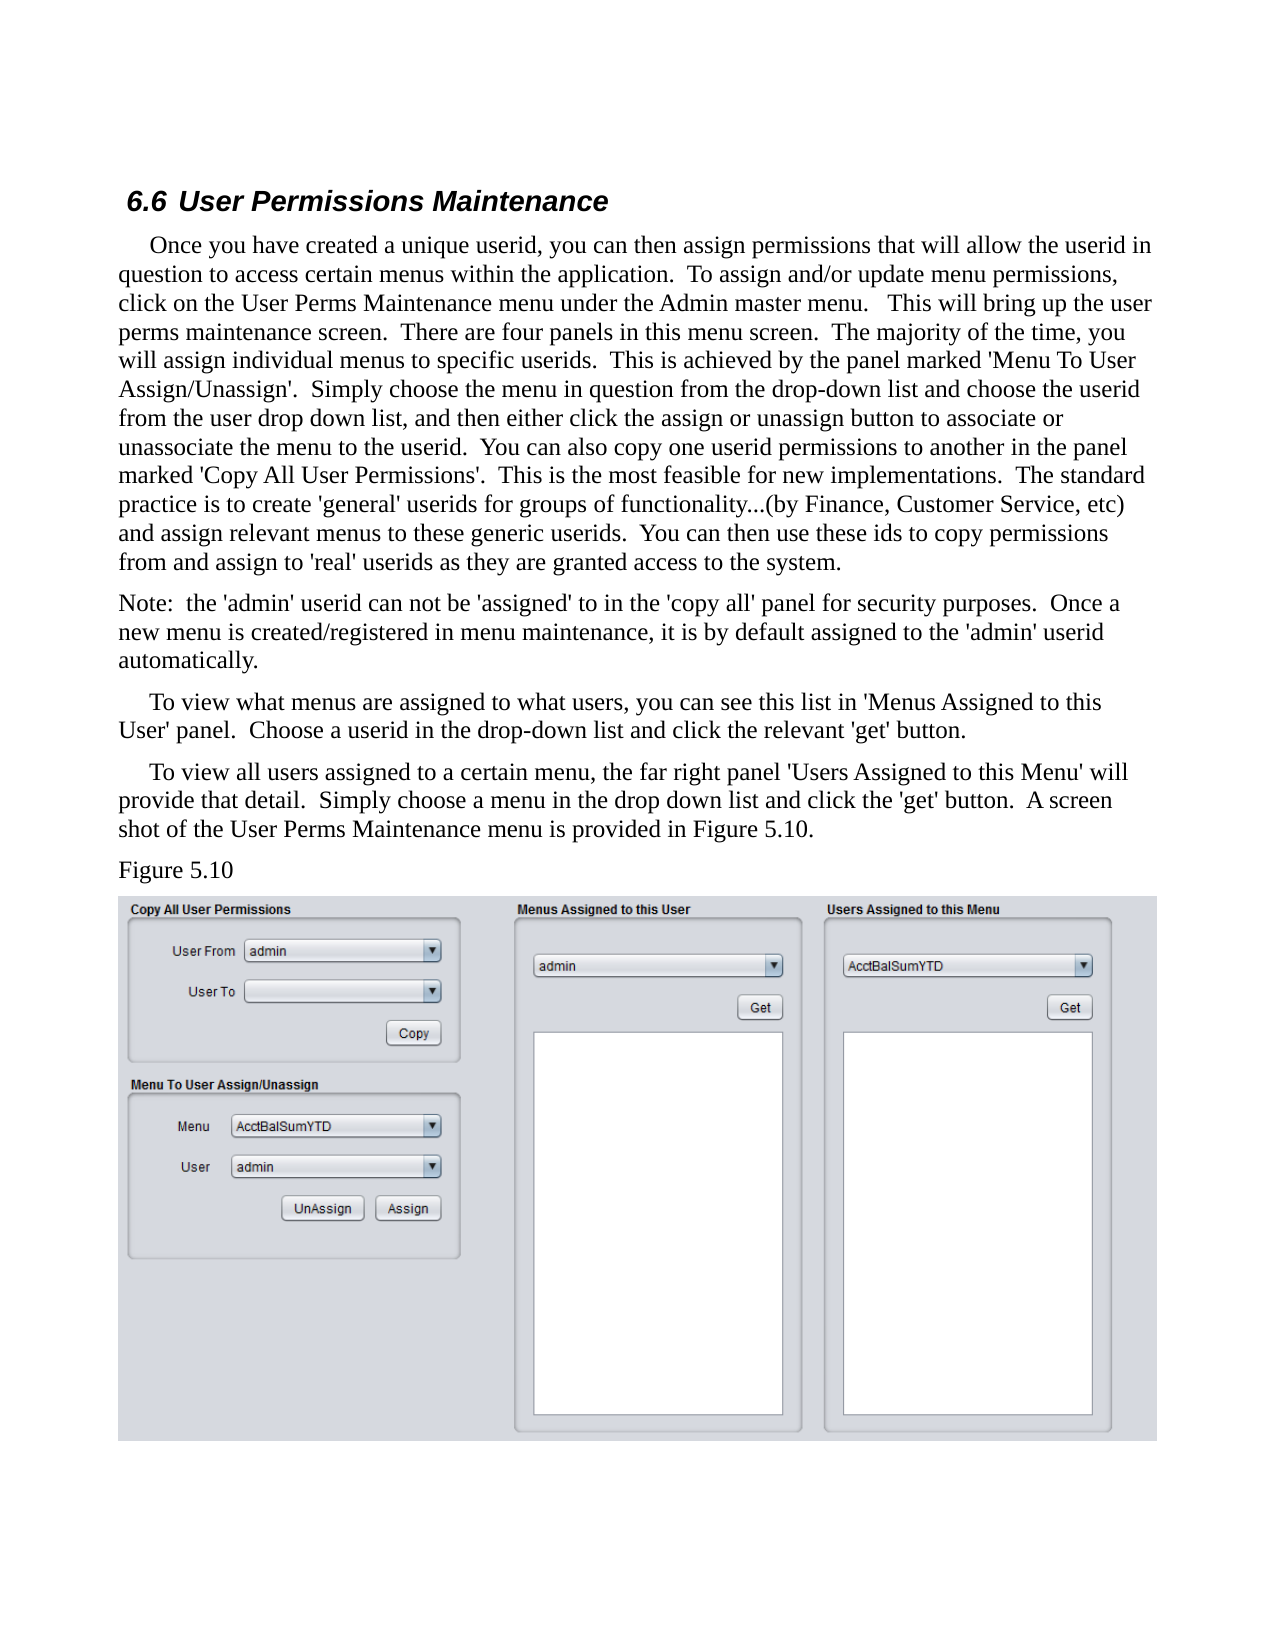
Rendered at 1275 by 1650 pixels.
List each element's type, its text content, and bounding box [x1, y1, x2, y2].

text Figure 5.10 [118, 855, 1157, 884]
text Note: the 'admin' userid can not be 'assigned' to in the 'copy all' panel for security purposes. Once a new menu is created/registered in menu maintenance, it is by default assigned to the 'admin' userid automatically. [118, 588, 1157, 674]
text To view what menus are assigned to what users, you can see this list in 'Menus Assigned to this User' panel. Choose a userid in the drop-down list and click the relevant 'get' button. [118, 687, 1157, 744]
subtitle User Permissions Maintenance [118, 184, 1157, 218]
text To view all users assigned to a certain menu, the far right panel 'Users Assigned to this Menu' will provide that detail. Simply choose a menu in the drop down list and click the 'get' button. A screen shot of the User Perms Maintenance menu is provided in Figure 5.10. [118, 757, 1157, 843]
text Once you have created a unique userid, you can then assign permissions that will allow the userid in question to access certain menus within the application. To assign and/or update menu permissions, click on the User Perms Maintenance menu under the Admin master menu. This will bring up the user perms maintenance screen. There are four panels in this menu screen. The majority of the time, you will assign individual menus to specific userids. This is achieved by the panel marked 'Menu To User Assign/Unassign'. Simply choose the menu in question from the drop-down list and choose the userid from the user drop down list, and then either click the assign or unassign button to associate or unassociate the menu to the userid. You can also copy one userid permissions to another in the panel marked 'Copy All User Permissions'. This is the most feasible for new implementations. The standard practice is to create 'general' userids for groups of functionality...(by Finance, Customer Service, etc) and assign relevant menus to these generic userids. You can then use these ids to copy permissions from and assign to 'real' userids as they are granted access to the system. [118, 230, 1157, 575]
picture [118, 896, 1157, 1441]
